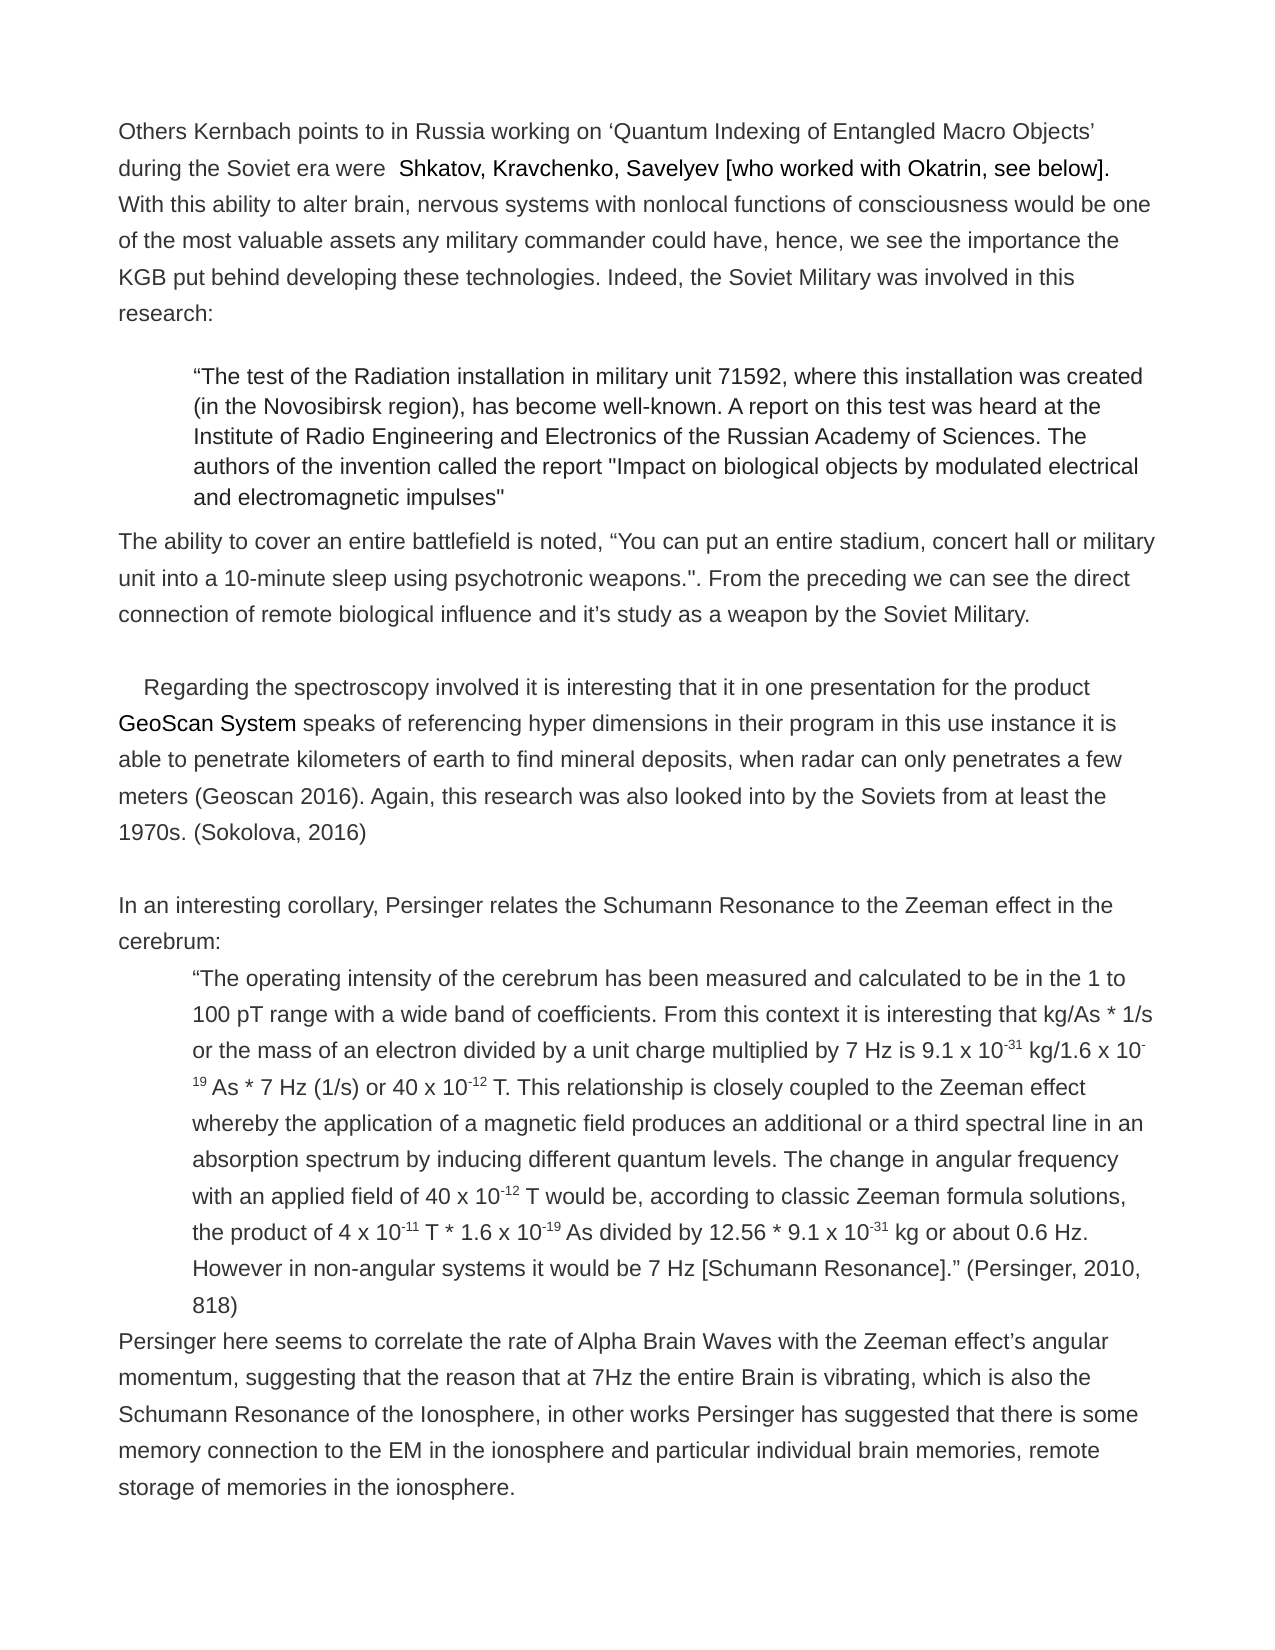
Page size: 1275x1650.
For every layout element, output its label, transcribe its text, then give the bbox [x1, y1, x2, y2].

text Others Kernbach points to in Russia working on ‘Quantum Indexing of Entangled Macro Objects’ during the Soviet era were Shkatov, Kravchenko, Savelyev [who worked with Okatrin, see below]. With this ability to alter brain, nervous systems with nonlocal functions of consciousness would be one of the most valuable assets any military commander could have, hence, we see the importance the KGB put behind developing these technologies. Indeed, the Soviet Military was involved in this research: [118, 118, 1157, 326]
text “The operating intensity of the cerebrum has been measured and calculated to be in the 1 to 100 pT range with a wide band of coefficients. From this context it is interesting that kg/As * 1/s or the mass of an electron divided by a unit charge multiplied by 7 Hz is 9.1 x 10-31 kg/1.6 x 10-19 As * 7 Hz (1/s) or 40 x 10-12 T. This relationship is closely coupled to the Zeeman effect whereby the application of a magnetic field produces an additional or a third spectral line in an absorption spectrum by inducing different quantum levels. The change in angular frequency with an applied field of 40 x 10-12 T would be, according to classic Zeeman formula solutions, the product of 4 x 10-11 T * 1.6 x 10-19 As divided by 12.56 * 9.1 x 10-31 kg or about 0.6 Hz. However in non-angular systems it would be 7 Hz [Schumann Resonance].” (Persinger, 2010, 818) [192, 964, 1157, 1318]
text The ability to cover an entire battlefield is noted, “You can put an entire stadium, concert hall or military unit into a 10-minute sleep using psychotronic weapons.". From the preceding we can see the direct connection of remote biological influence and it’s study as a weapon by the Soviet Military. [118, 528, 1157, 627]
text In an interesting corollary, Persinger relates the Schumann Resonance to the Zeeman effect in the cerebrum: [118, 892, 1157, 954]
text Persinger here seems to correlate the rate of Alpha Brain Waves with the Zeeman effect’s angular momentum, suggesting that the reason that at 7Hz the entire Brain is vibrating, which is also the Schumann Resonance of the Ionosphere, in other works Persinger has suggested that there is some memory connection to the EM in the ionosphere and particular individual brain memories, remote storage of memories in the ionosphere. [118, 1328, 1157, 1500]
text Regarding the spectroscopy involved it is interesting that it in one presentation for the product GeoScan System speaks of referencing hyper dimensions in their program in this use instance it is able to penetrate kilometers of earth to find mineral deposits, when radar can only penetrates a few meters (Geoscan 2016). Again, this research was also looked into by the Soviets from at least the 1970s. (Sokolova, 2016) [118, 674, 1157, 845]
text “The test of the Radiation installation in military unit 71592, where this installation was created (in the Novosibirsk region), has become well-known. A report on this test was heard at the Institute of Radio Engineering and Electronics of the Russian Academy of Sciences. The authors of the invention called the report "Impact on biological objects by modulated electrical and electromagnetic impulses" [193, 363, 1157, 510]
